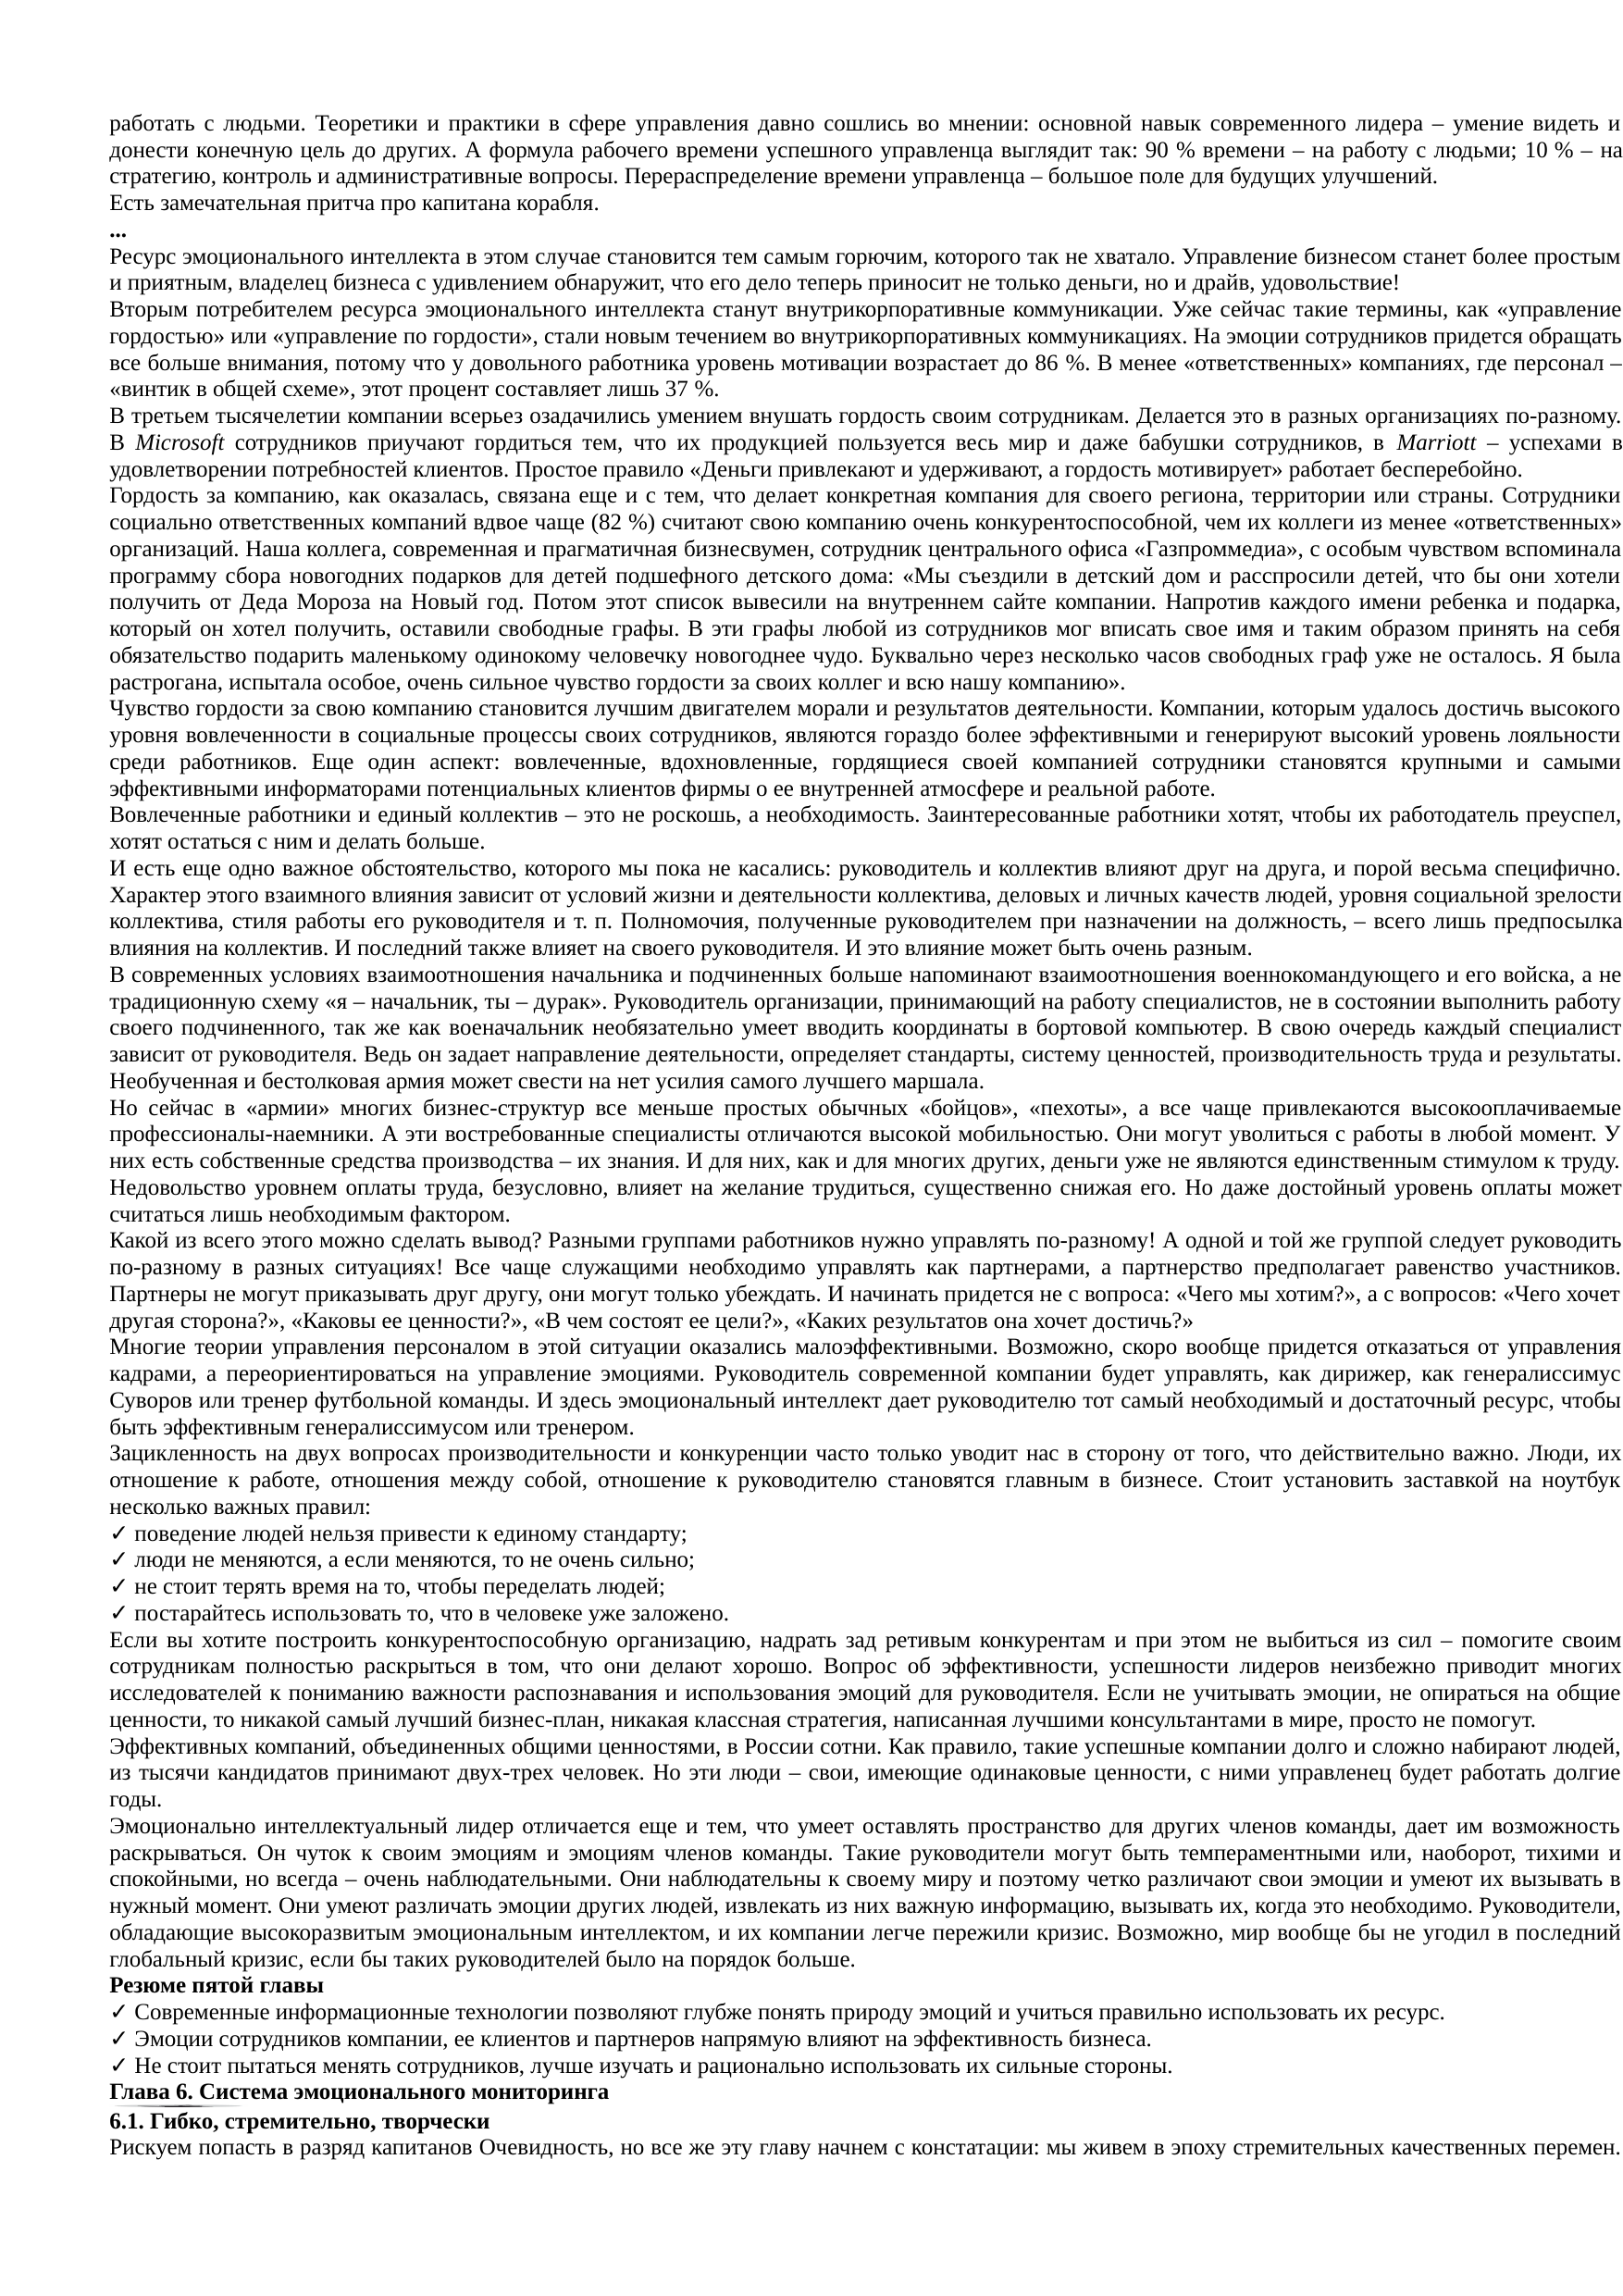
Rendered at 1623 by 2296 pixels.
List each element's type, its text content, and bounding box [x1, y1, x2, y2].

text работать с людьми. Теоретики и практики в сфере управления давно сошлись во мнении: основной навык современного лидера – умение видеть и донести конечную цель до других. А формула рабочего времени успешного управленца выглядит так: 90 % времени – на работу с людьми; 10 % – на стратегию, контроль и административные вопросы. Перераспределение времени управленца – большое поле для будущих улучшений. [109, 109, 1623, 189]
text Ресурс эмоционального интеллекта в этом случае становится тем самым горючим, которого так не хватало. Управление бизнесом станет более простым и приятным, владелец бизнеса с удивлением обнаружит, что его дело теперь приносит не только деньги, но и драйв, удовольствие! [109, 242, 1623, 295]
text Вовлеченные работники и единый коллектив – это не роскошь, а необходимость. Заинтересованные работники хотят, чтобы их работодатель преуспел, хотят остаться с ним и делать больше. [109, 801, 1623, 854]
text В современных условиях взаимоотношения начальника и подчиненных больше напоминают взаимоотношения военнокомандующего и его войска, а не традиционную схему «я – начальник, ты – дурак». Руководитель организации, принимающий на работу специалистов, не в состоянии выполнить работу своего подчиненного, так же как военачальник необязательно умеет вводить координаты в бортовой компьютер. В свою очередь каждый специалист зависит от руководителя. Ведь он задает направление деятельности, определяет стандарты, систему ценностей, производительность труда и результаты. Необученная и бестолковая армия может свести на нет усилия самого лучшего маршала. [109, 961, 1623, 1094]
text ✓ Не стоит пытаться менять сотрудников, лучше изучать и рационально использовать их сильные стороны. [109, 2052, 1623, 2079]
subtitle Резюме пятой главы [109, 1972, 1623, 1998]
text ... [109, 216, 1623, 242]
subtitle 6.1. Гибко, стремительно, творчески [109, 2107, 1623, 2134]
text ✓ Эмоции сотрудников компании, ее клиентов и партнеров напрямую влияют на эффективность бизнеса. [109, 2025, 1623, 2052]
text Есть замечательная притча про капитана корабля. [109, 189, 1623, 216]
text ✓ поведение людей нельзя привести к единому стандарту; [109, 1520, 1623, 1546]
text Если вы хотите построить конкурентоспособную организацию, надрать зад ретивым конкурентам и при этом не выбиться из сил – помогите своим сотрудникам полностью раскрыться в том, что они делают хорошо. Вопрос об эффективности, успешности лидеров неизбежно приводит многих исследователей к пониманию важности распознавания и использования эмоций для руководителя. Если не учитывать эмоции, не опираться на общие ценности, то никакой самый лучший бизнес-план, никакая классная стратегия, написанная лучшими консультантами в мире, просто не помогут. [109, 1626, 1623, 1732]
text Какой из всего этого можно сделать вывод? Разными группами работников нужно управлять по-разному! А одной и той же группой следует руководить по-разному в разных ситуациях! Все чаще служащими необходимо управлять как партнерами, а партнерство предполагает равенство участников. Партнеры не могут приказывать друг другу, они могут только убеждать. И начинать придется не с вопроса: «Чего мы хотим?», а с вопросов: «Чего хочет другая сторона?», «Каковы ее ценности?», «В чем состоят ее цели?», «Каких результатов она хочет достичь?» [109, 1227, 1623, 1334]
text ✓ люди не меняются, а если меняются, то не очень сильно; [109, 1546, 1623, 1572]
text ✓ Современные информационные технологии позволяют глубже понять природу эмоций и учиться правильно использовать их ресурс. [109, 1998, 1623, 2025]
text Эмоционально интеллектуальный лидер отличается еще и тем, что умеет оставлять пространство для других членов команды, дает им возможность раскрываться. Он чуток к своим эмоциям и эмоциям членов команды. Такие руководители могут быть темпераментными или, наоборот, тихими и спокойными, но всегда – очень наблюдательными. Они наблюдательны к своему миру и поэтому четко различают свои эмоции и умеют их вызывать в нужный момент. Они умеют различать эмоции других людей, извлекать из них важную информацию, вызывать их, когда это необходимо. Руководители, обладающие высокоразвитым эмоциональным интеллектом, и их компании легче пережили кризис. Возможно, мир вообще бы не угодил в последний глобальный кризис, если бы таких руководителей было на порядок больше. [109, 1812, 1623, 1972]
text Многие теории управления персоналом в этой ситуации оказались малоэффективными. Возможно, скоро вообще придется отказаться от управления кадрами, а переориентироваться на управление эмоциями. Руководитель современной компании будет управлять, как дирижер, как генералиссимус Суворов или тренер футбольной команды. И здесь эмоциональный интеллект дает руководителю тот самый необходимый и достаточный ресурс, чтобы быть эффективным генералиссимусом или тренером. [109, 1334, 1623, 1440]
text Эффективных компаний, объединенных общими ценностями, в России сотни. Как правило, такие успешные компании долго и сложно набирают людей, из тысячи кандидатов принимают двух-трех человек. Но эти люди – свои, имеющие одинаковые ценности, с ними управленец будет работать долгие годы. [109, 1732, 1623, 1812]
text Зацикленность на двух вопросах производительности и конкуренции часто только уводит нас в сторону от того, что действительно важно. Люди, их отношение к работе, отношения между собой, отношение к руководителю становятся главным в бизнесе. Стоит установить заставкой на ноутбук несколько важных правил: [109, 1440, 1623, 1520]
text ✓ постарайтесь использовать то, что в человеке уже заложено. [109, 1599, 1623, 1626]
text Чувство гордости за свою компанию становится лучшим двигателем морали и результатов деятельности. Компании, которым удалось достичь высокого уровня вовлеченности в социальные процессы своих сотрудников, являются гораздо более эффективными и генерируют высокий уровень лояльности среди работников. Еще один аспект: вовлеченные, вдохновленные, гордящиеся своей компанией сотрудники становятся крупными и самыми эффективными информаторами потенциальных клиентов фирмы о ее внутренней атмосфере и реальной работе. [109, 695, 1623, 801]
text Рискуем попасть в разряд капитанов Очевидность, но все же эту главу начнем с констатации: мы живем в эпоху стремительных качественных перемен. [109, 2134, 1623, 2160]
text И есть еще одно важное обстоятельство, которого мы пока не касались: руководитель и коллектив влияют друг на друга, и порой весьма специфично. Характер этого взаимного влияния зависит от условий жизни и деятельности коллектива, деловых и личных качеств людей, уровня социальной зрелости коллектива, стиля работы его руководителя и т. п. Полномочия, полученные руководителем при назначении на должность, – всего лишь предпосылка влияния на коллектив. И последний также влияет на своего руководителя. И это влияние может быть очень разным. [109, 854, 1623, 961]
text Но сейчас в «армии» многих бизнес-структур все меньше простых обычных «бойцов», «пехоты», а все чаще привлекаются высокооплачиваемые профессионалы-наемники. А эти востребованные специалисты отличаются высокой мобильностью. Они могут уволиться с работы в любой момент. У них есть собственные средства производства – их знания. И для них, как и для многих других, деньги уже не являются единственным стимулом к труду. Недовольство уровнем оплаты труда, безусловно, влияет на желание трудиться, существенно снижая его. Но даже достойный уровень оплаты может считаться лишь необходимым фактором. [109, 1094, 1623, 1227]
subtitle Глава 6. Система эмоционального мониторинга [109, 2079, 1623, 2104]
text Гордость за компанию, как оказалась, связана еще и с тем, что делает конкретная компания для своего региона, территории или страны. Сотрудники социально ответственных компаний вдвое чаще (82 %) считают свою компанию очень конкурентоспособной, чем их коллеги из менее «ответственных» организаций. Наша коллега, современная и прагматичная бизнесвумен, сотрудник центрального офиса «Газпроммедиа», с особым чувством вспоминала программу сбора новогодних подарков для детей подшефного детского дома: «Мы съездили в детский дом и расспросили детей, что бы они хотели получить от Деда Мороза на Новый год. Потом этот список вывесили на внутреннем сайте компании. Напротив каждого имени ребенка и подарка, который он хотел получить, оставили свободные графы. В эти графы любой из сотрудников мог вписать свое имя и таким образом принять на себя обязательство подарить маленькому одинокому человечку новогоднее чудо. Буквально через несколько часов свободных граф уже не осталось. Я была растрогана, испытала особое, очень сильное чувство гордости за своих коллег и всю нашу компанию». [109, 482, 1623, 695]
text В третьем тысячелетии компании всерьез озадачились умением внушать гордость своим сотрудникам. Делается это в разных организациях по-разному. В Microsoft сотрудников приучают гордиться тем, что их продукцией пользуется весь мир и даже бабушки сотрудников, в Marriott – успехами в удовлетворении потребностей клиентов. Простое правило «Деньги привлекают и удерживают, а гордость мотивирует» работает бесперебойно. [109, 402, 1623, 482]
text Вторым потребителем ресурса эмоционального интеллекта станут внутрикорпоративные коммуникации. Уже сейчас такие термины, как «управление гордостью» или «управление по гордости», стали новым течением во внутрикорпоративных коммуникациях. На эмоции сотрудников придется обращать все больше внимания, потому что у довольного работника уровень мотивации возрастает до 86 %. В менее «ответственных» компаниях, где персонал – «винтик в общей схеме», этот процент составляет лишь 37 %. [109, 295, 1623, 402]
text ✓ не стоит терять время на то, чтобы переделать людей; [109, 1572, 1623, 1599]
